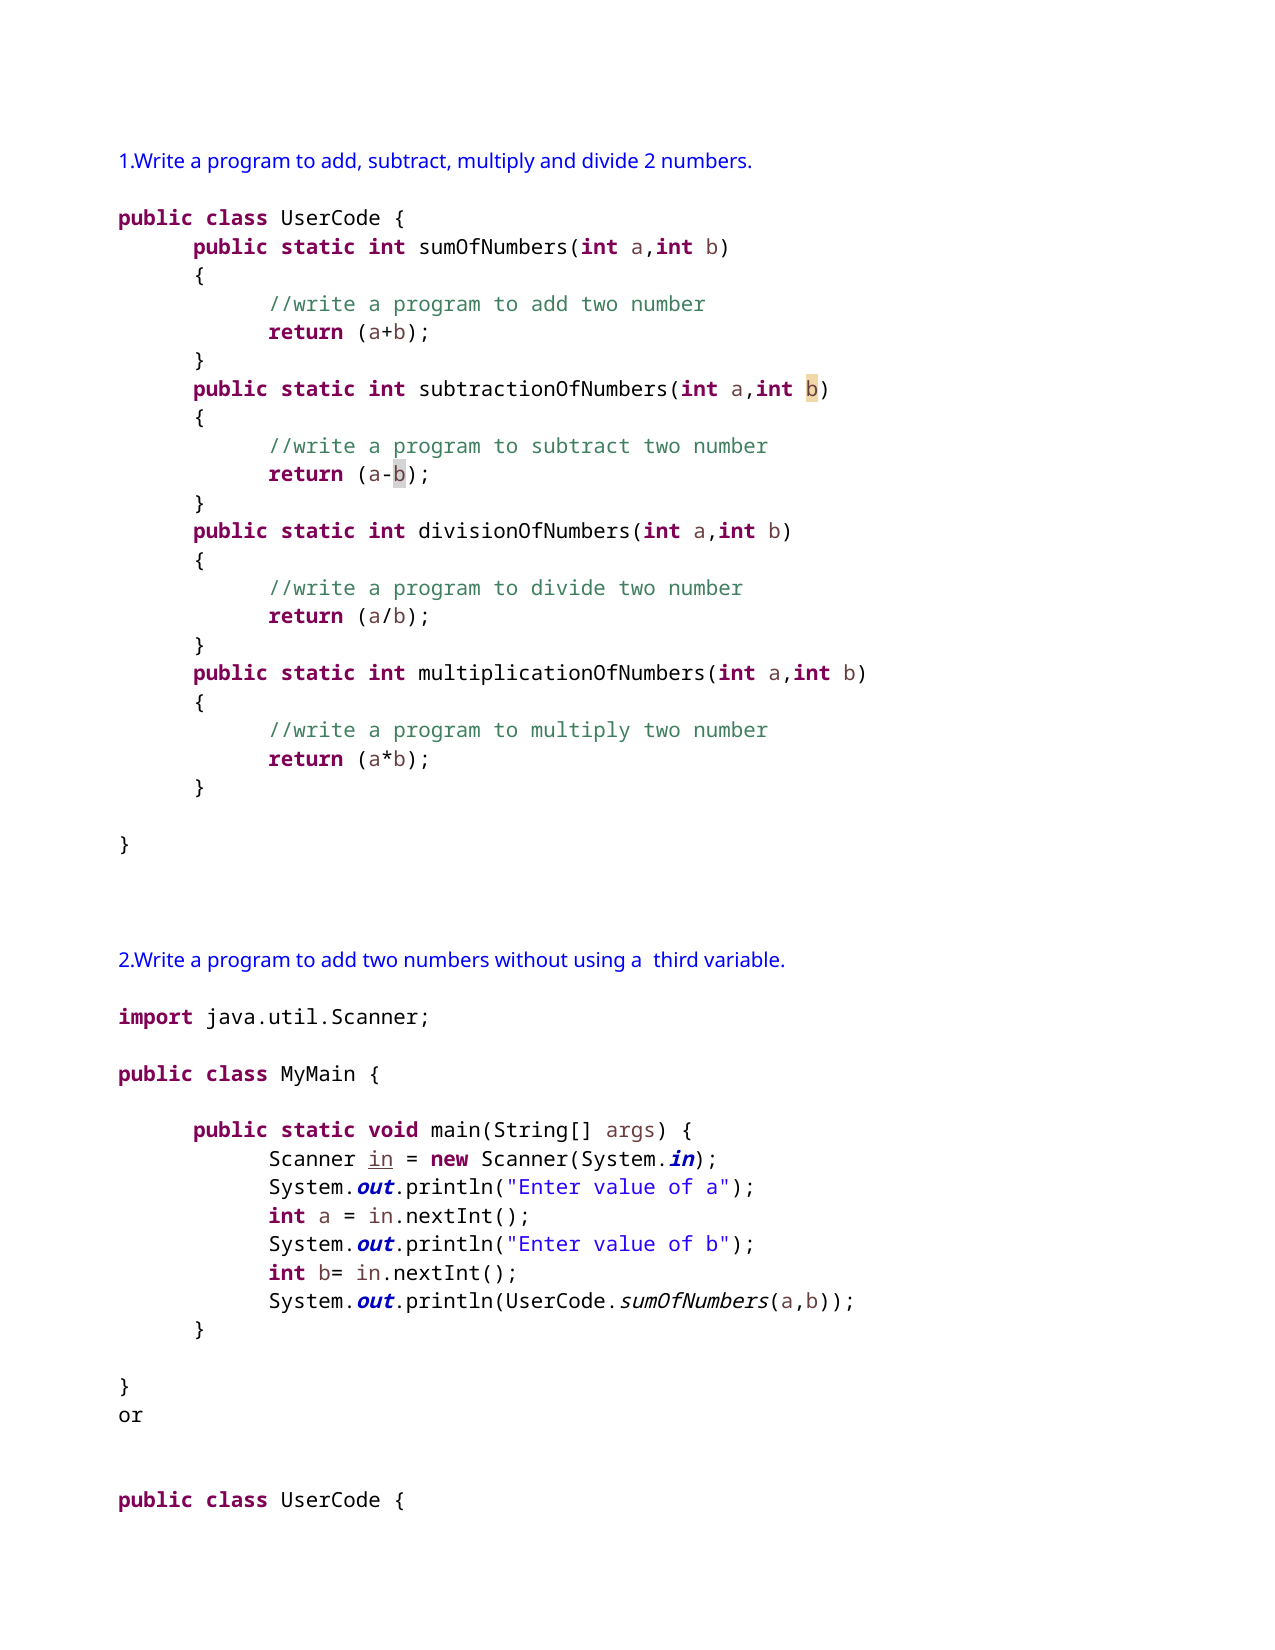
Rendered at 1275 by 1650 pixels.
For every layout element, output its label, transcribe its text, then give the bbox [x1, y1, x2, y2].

text 1.Write a program to add, subtract, multiply and divide 2 numbers. [118, 147, 1157, 175]
text } [118, 488, 1157, 516]
text Scanner in = new Scanner(System.in); [118, 1144, 1157, 1172]
text public static void main(String[] args) { [118, 1116, 1157, 1144]
text or [118, 1400, 1157, 1428]
text public class UserCode { [118, 1485, 1157, 1514]
text System.out.println(UserCode.sumOfNumbers(a,b)); [118, 1286, 1157, 1314]
text } [118, 1314, 1157, 1343]
text } [118, 1371, 1157, 1400]
text //write a program to multiply two number [118, 715, 1157, 744]
text } [118, 829, 1157, 857]
text public static int subtractionOfNumbers(int a,int b) [118, 374, 1157, 402]
text } [118, 630, 1157, 658]
text //write a program to add two number [118, 289, 1157, 317]
text public class MyMain { [118, 1059, 1157, 1087]
text { [118, 687, 1157, 715]
text public static int multiplicationOfNumbers(int a,int b) [118, 658, 1157, 687]
text int a = in.nextInt(); [118, 1201, 1157, 1229]
text int b= in.nextInt(); [118, 1258, 1157, 1286]
text //write a program to divide two number [118, 573, 1157, 602]
text //write a program to subtract two number [118, 431, 1157, 459]
text } [118, 772, 1157, 801]
text 2.Write a program to add two numbers without using a third variable. [118, 944, 1157, 973]
text { [118, 402, 1157, 431]
text } [118, 346, 1157, 374]
text public static int divisionOfNumbers(int a,int b) [118, 516, 1157, 545]
text System.out.println("Enter value of a"); [118, 1172, 1157, 1201]
text public class UserCode { [118, 203, 1157, 232]
text { [118, 260, 1157, 289]
text import java.util.Scanner; [118, 1002, 1157, 1030]
text return (a+b); [118, 317, 1157, 346]
text { [118, 545, 1157, 573]
text return (a*b); [118, 744, 1157, 772]
text return (a/b); [118, 602, 1157, 630]
text return (a-b); [118, 459, 1157, 488]
text System.out.println("Enter value of b"); [118, 1229, 1157, 1258]
text public static int sumOfNumbers(int a,int b) [118, 232, 1157, 260]
